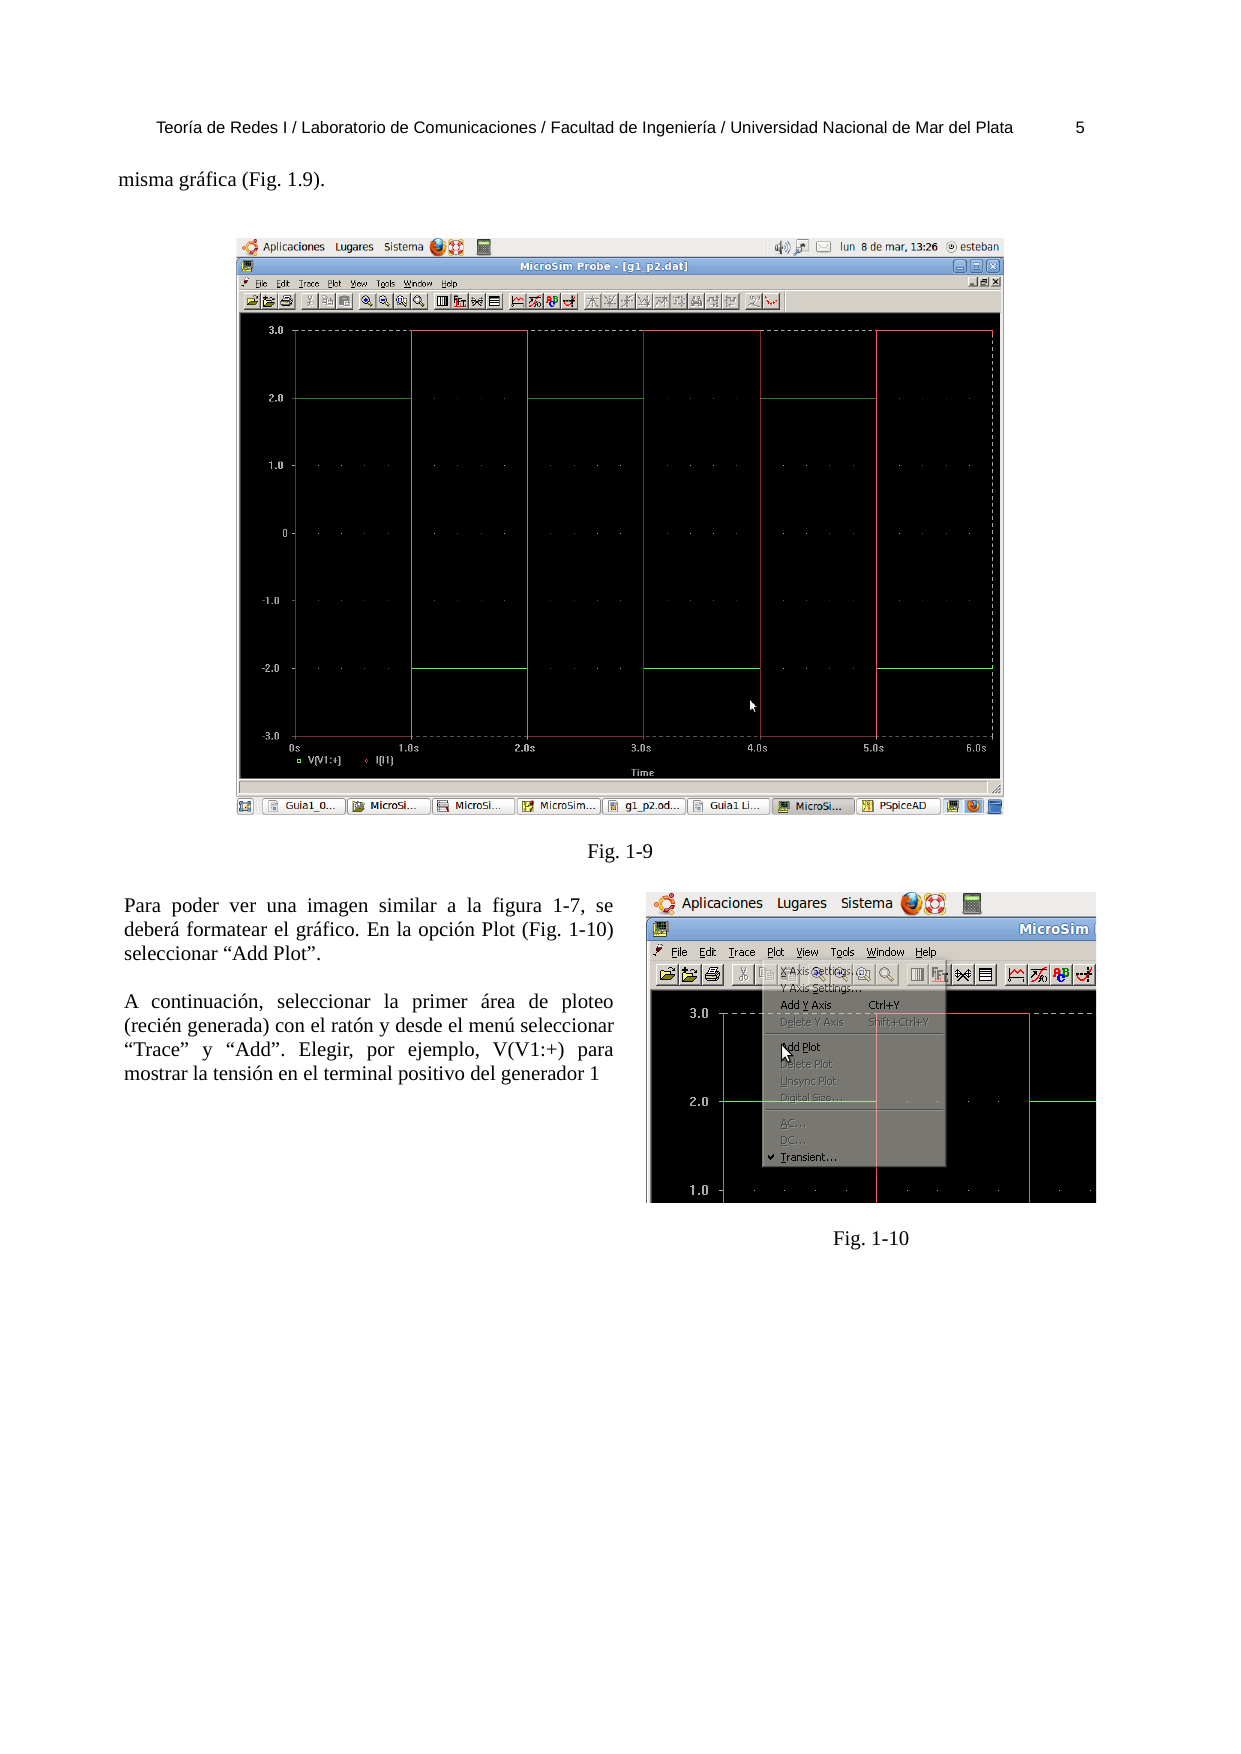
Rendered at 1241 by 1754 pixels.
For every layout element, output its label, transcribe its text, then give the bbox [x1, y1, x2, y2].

table_header Fig. 1-10 [620, 887, 1122, 1256]
text misma gráfica (Fig. 1.9). [118, 167, 1122, 191]
picture [236, 238, 1004, 815]
table_header Para poder ver una imagen similar a la figura 1-7, se deberá formatear el gráfico. En la opción Plot (Fig. 1-10) seleccionar “Add Plot”. A continuación, seleccionar la primer área de ploteo (recién generada) con el ratón y desde el menú seleccionar “Trace” y “Add”. Elegir, por ejemplo, V(V1:+) para mostrar la tensión en el terminal positivo del generador 1 [118, 887, 620, 1256]
text Fig. 1-9 [118, 839, 1122, 863]
